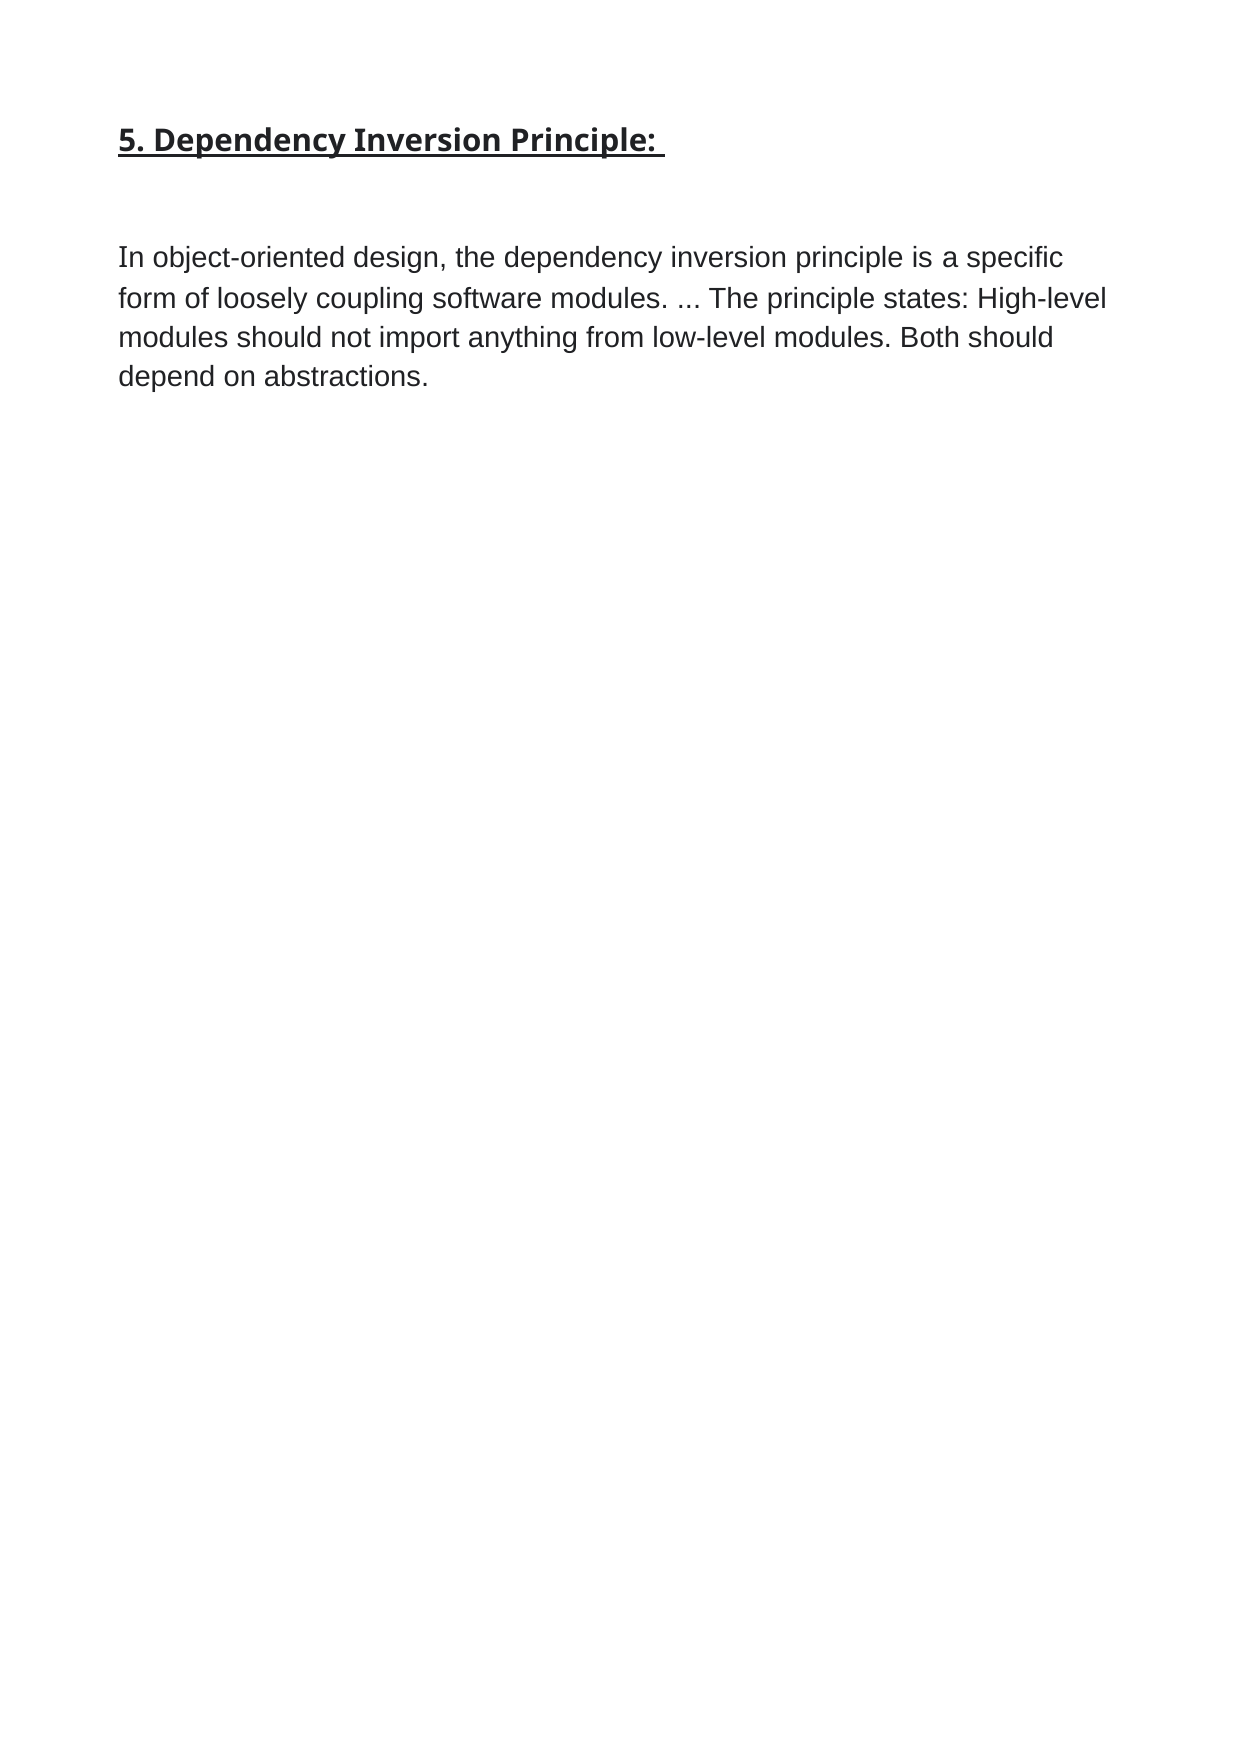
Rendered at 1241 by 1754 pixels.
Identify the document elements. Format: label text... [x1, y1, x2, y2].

subtitle 5. Dependency Inversion Principle: [118, 118, 1122, 161]
text In object-oriented design, the dependency inversion principle is a specific form of loosely coupling software modules. ... The principle states: High-level modules should not import anything from low-level modules. Both should depend on abstractions. [118, 237, 1122, 392]
